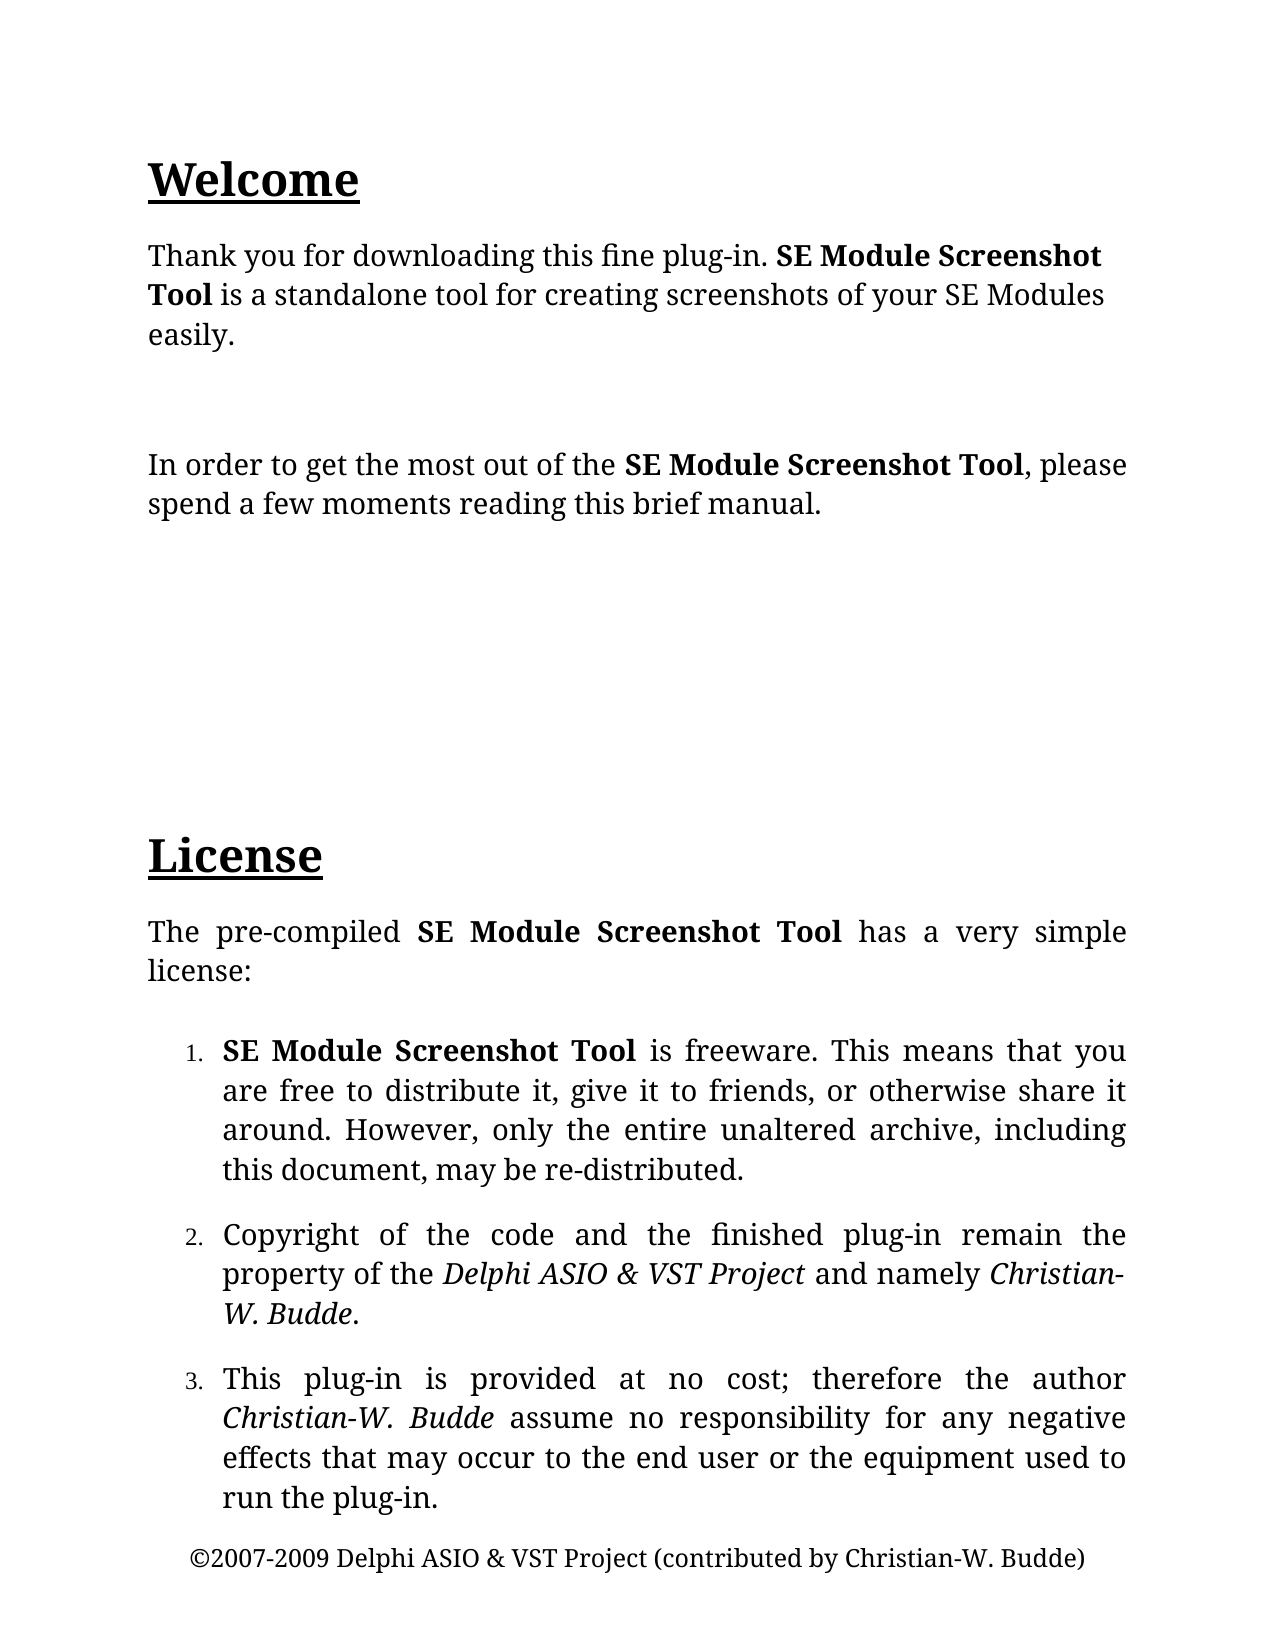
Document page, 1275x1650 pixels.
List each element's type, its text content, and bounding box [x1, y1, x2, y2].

text Thank you for downloading this fine plug-in. SE Module Screenshot Tool is a standalone tool for creating screenshots of your SE Modules easily. [148, 235, 1127, 354]
text In order to get the most out of the SE Module Screenshot Tool, please spend a few moments reading this brief manual. [148, 444, 1127, 523]
list Copyright of the code and the finished plug-in remain the property of the Delphi ASIO & VST Project and namely Christian-W. Budde. [185, 1214, 1127, 1333]
subtitle Welcome [148, 148, 1127, 210]
subtitle License [148, 824, 1127, 886]
text The pre-compiled SE Module Screenshot Tool has a very simple license: [148, 911, 1127, 990]
list SE Module Screenshot Tool is freeware. This means that you are free to distribute it, give it to friends, or otherwise share it around. However, only the entire unaltered archive, including this document, may be re-distributed. [185, 1030, 1127, 1189]
list This plug-in is provided at no cost; therefore the author Christian-W. Budde assume no responsibility for any negative effects that may occur to the end user or the equipment used to run the plug-in. [185, 1358, 1127, 1517]
